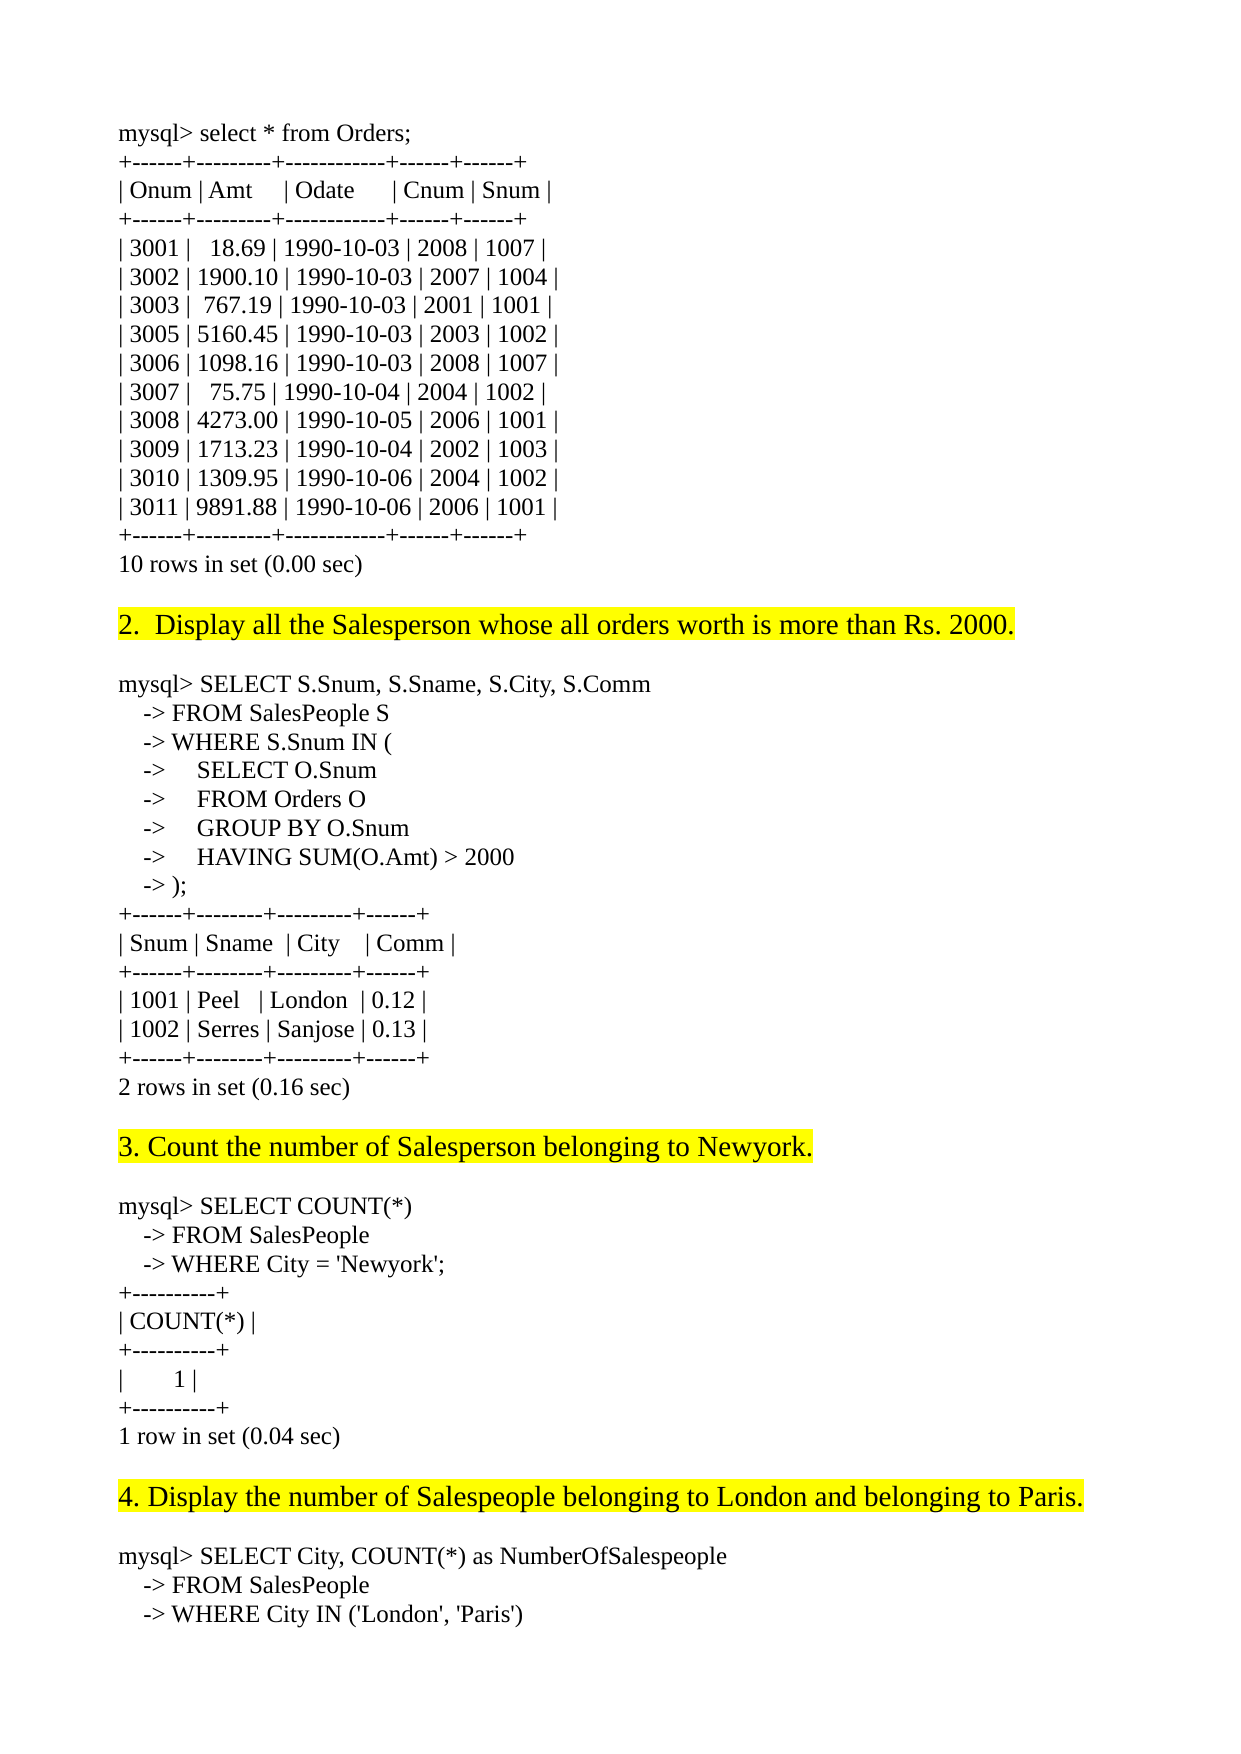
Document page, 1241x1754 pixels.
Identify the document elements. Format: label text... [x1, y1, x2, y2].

text 2 rows in set (0.16 sec) [118, 1072, 1122, 1100]
text | 3002 | 1900.10 | 1990-10-03 | 2007 | 1004 | [118, 262, 1122, 291]
text mysql> SELECT COUNT(*) [118, 1191, 1122, 1220]
text -> HAVING SUM(O.Amt) > 2000 [118, 842, 1122, 870]
text | 3011 | 9891.88 | 1990-10-06 | 2006 | 1001 | [118, 492, 1122, 521]
text +----------+ [118, 1335, 1122, 1364]
text 1 row in set (0.04 sec) [118, 1421, 1122, 1450]
text -> SELECT O.Snum [118, 755, 1122, 784]
text -> WHERE City = 'Newyork'; [118, 1249, 1122, 1278]
text -> FROM Orders O [118, 784, 1122, 813]
text | 3010 | 1309.95 | 1990-10-06 | 2004 | 1002 | [118, 463, 1122, 492]
text | 3008 | 4273.00 | 1990-10-05 | 2006 | 1001 | [118, 406, 1122, 434]
text +------+--------+---------+------+ [118, 899, 1122, 928]
text | 1001 | Peel | London | 0.12 | [118, 985, 1122, 1014]
text | 3003 | 767.19 | 1990-10-03 | 2001 | 1001 | [118, 291, 1122, 319]
text | 3005 | 5160.45 | 1990-10-03 | 2003 | 1002 | [118, 319, 1122, 348]
text 10 rows in set (0.00 sec) [118, 549, 1122, 578]
text | COUNT(*) | [118, 1306, 1122, 1335]
text -> ); [118, 870, 1122, 899]
text +------+---------+------------+------+------+ [118, 147, 1122, 176]
text +------+--------+---------+------+ [118, 957, 1122, 985]
text mysql> SELECT City, COUNT(*) as NumberOfSalespeople [118, 1541, 1122, 1570]
text | 3001 | 18.69 | 1990-10-03 | 2008 | 1007 | [118, 233, 1122, 262]
text | 3007 | 75.75 | 1990-10-04 | 2004 | 1002 | [118, 377, 1122, 406]
text | Snum | Sname | City | Comm | [118, 928, 1122, 957]
text mysql> SELECT S.Snum, S.Sname, S.City, S.Comm [118, 669, 1122, 698]
text +------+--------+---------+------+ [118, 1043, 1122, 1072]
text -> WHERE S.Snum IN ( [118, 727, 1122, 755]
text -> WHERE City IN ('London', 'Paris') [118, 1599, 1122, 1627]
text -> GROUP BY O.Snum [118, 813, 1122, 842]
text +------+---------+------------+------+------+ [118, 521, 1122, 549]
text +----------+ [118, 1393, 1122, 1421]
text -> FROM SalesPeople [118, 1220, 1122, 1249]
text | 3009 | 1713.23 | 1990-10-04 | 2002 | 1003 | [118, 434, 1122, 463]
text | 1002 | Serres | Sanjose | 0.13 | [118, 1014, 1122, 1043]
text 4. Display the number of Salespeople belonging to London and belonging to Paris. [118, 1479, 1122, 1512]
text | 1 | [118, 1364, 1122, 1393]
text 2. Display all the Salesperson whose all orders worth is more than Rs. 2000. [118, 607, 1122, 640]
text | Onum | Amt | Odate | Cnum | Snum | [118, 176, 1122, 204]
text +----------+ [118, 1278, 1122, 1306]
text -> FROM SalesPeople [118, 1570, 1122, 1599]
text 3. Count the number of Salesperson belonging to Newyork. [118, 1129, 1122, 1163]
text | 3006 | 1098.16 | 1990-10-03 | 2008 | 1007 | [118, 348, 1122, 377]
text +------+---------+------------+------+------+ [118, 204, 1122, 233]
text mysql> select * from Orders; [118, 118, 1122, 147]
text -> FROM SalesPeople S [118, 698, 1122, 727]
